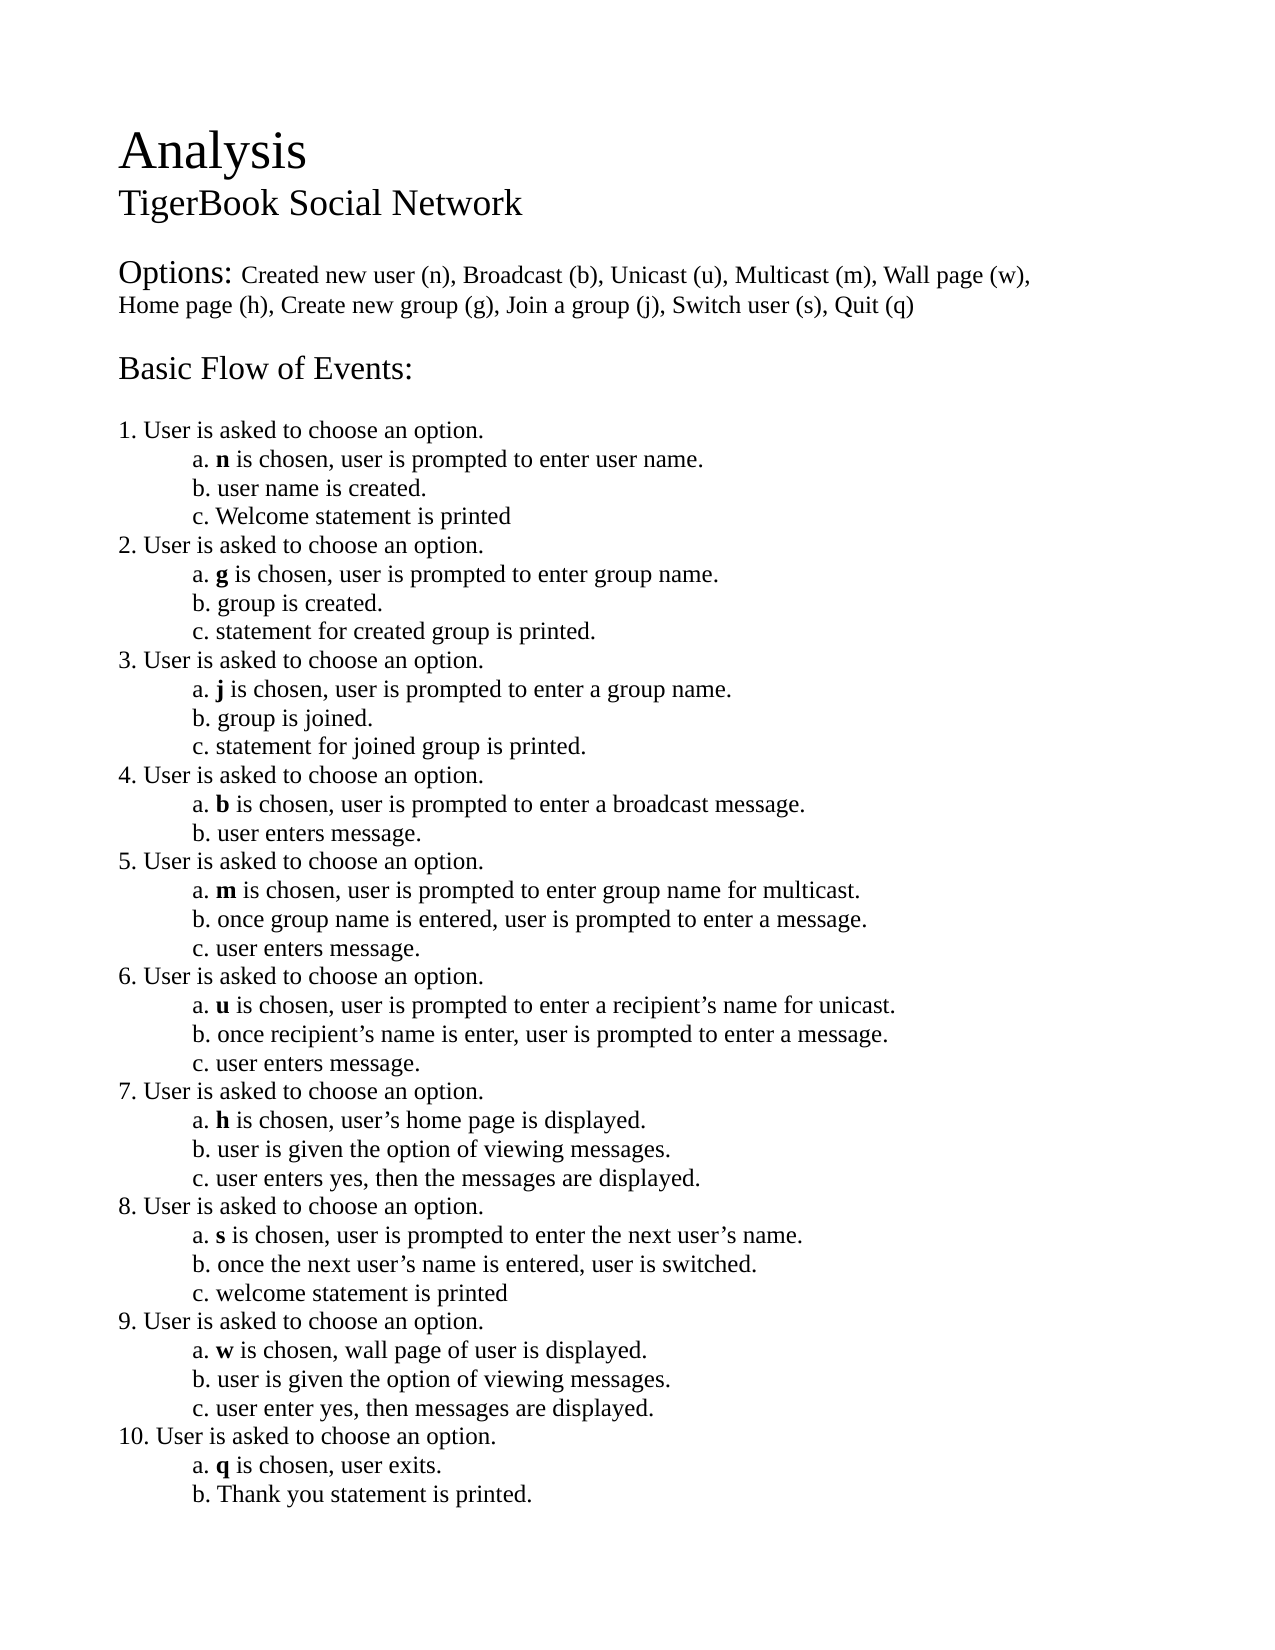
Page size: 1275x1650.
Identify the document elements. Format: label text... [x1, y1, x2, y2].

text a. u is chosen, user is prompted to enter a recipient’s name for unicast. [118, 990, 1157, 1019]
text c. welcome statement is printed [118, 1278, 1157, 1306]
text b. group is joined. [118, 703, 1157, 731]
text b. Thank you statement is printed. [118, 1479, 1157, 1508]
text b. user enters message. [118, 818, 1157, 846]
text c. user enters yes, then the messages are displayed. [118, 1163, 1157, 1191]
text a. b is chosen, user is prompted to enter a broadcast message. [118, 789, 1157, 818]
text a. s is chosen, user is prompted to enter the next user’s name. [118, 1220, 1157, 1249]
text a. g is chosen, user is prompted to enter group name. [118, 559, 1157, 588]
text a. w is chosen, wall page of user is displayed. [118, 1335, 1157, 1364]
text 4. User is asked to choose an option. [118, 760, 1157, 789]
text 7. User is asked to choose an option. [118, 1076, 1157, 1105]
text b. user is given the option of viewing messages. [118, 1364, 1157, 1393]
text 1. User is asked to choose an option. [118, 415, 1157, 444]
text b. user name is created. [118, 473, 1157, 501]
text b. user is given the option of viewing messages. [118, 1134, 1157, 1163]
text c. statement for created group is printed. [118, 616, 1157, 645]
text c. user enter yes, then messages are displayed. [118, 1393, 1157, 1421]
text c. user enters message. [118, 933, 1157, 961]
text 3. User is asked to choose an option. [118, 645, 1157, 674]
text b. once recipient’s name is enter, user is prompted to enter a message. [118, 1019, 1157, 1048]
text c. Welcome statement is printed [118, 501, 1157, 530]
text Home page (h), Create new group (g), Join a group (j), Switch user (s), Quit (q) [118, 291, 1157, 319]
text a. m is chosen, user is prompted to enter group name for multicast. [118, 875, 1157, 904]
text c. statement for joined group is printed. [118, 731, 1157, 760]
text 10. User is asked to choose an option. [118, 1421, 1157, 1450]
text b. once group name is entered, user is prompted to enter a message. [118, 904, 1157, 933]
text c. user enters message. [118, 1048, 1157, 1076]
text 2. User is asked to choose an option. [118, 530, 1157, 559]
text 6. User is asked to choose an option. [118, 961, 1157, 990]
text Options: Created new user (n), Broadcast (b), Unicast (u), Multicast (m), Wall page (w), [118, 252, 1157, 291]
text Basic Flow of Events: [118, 348, 1157, 386]
text 5. User is asked to choose an option. [118, 846, 1157, 875]
text a. n is chosen, user is prompted to enter user name. [118, 444, 1157, 473]
text 8. User is asked to choose an option. [118, 1191, 1157, 1220]
text a. h is chosen, user’s home page is displayed. [118, 1105, 1157, 1134]
text TigerBook Social Network [118, 180, 1157, 223]
text Analysis [118, 118, 1157, 180]
text a. q is chosen, user exits. [118, 1450, 1157, 1479]
text 9. User is asked to choose an option. [118, 1306, 1157, 1335]
text b. once the next user’s name is entered, user is switched. [118, 1249, 1157, 1278]
text b. group is created. [118, 588, 1157, 616]
text a. j is chosen, user is prompted to enter a group name. [118, 674, 1157, 703]
